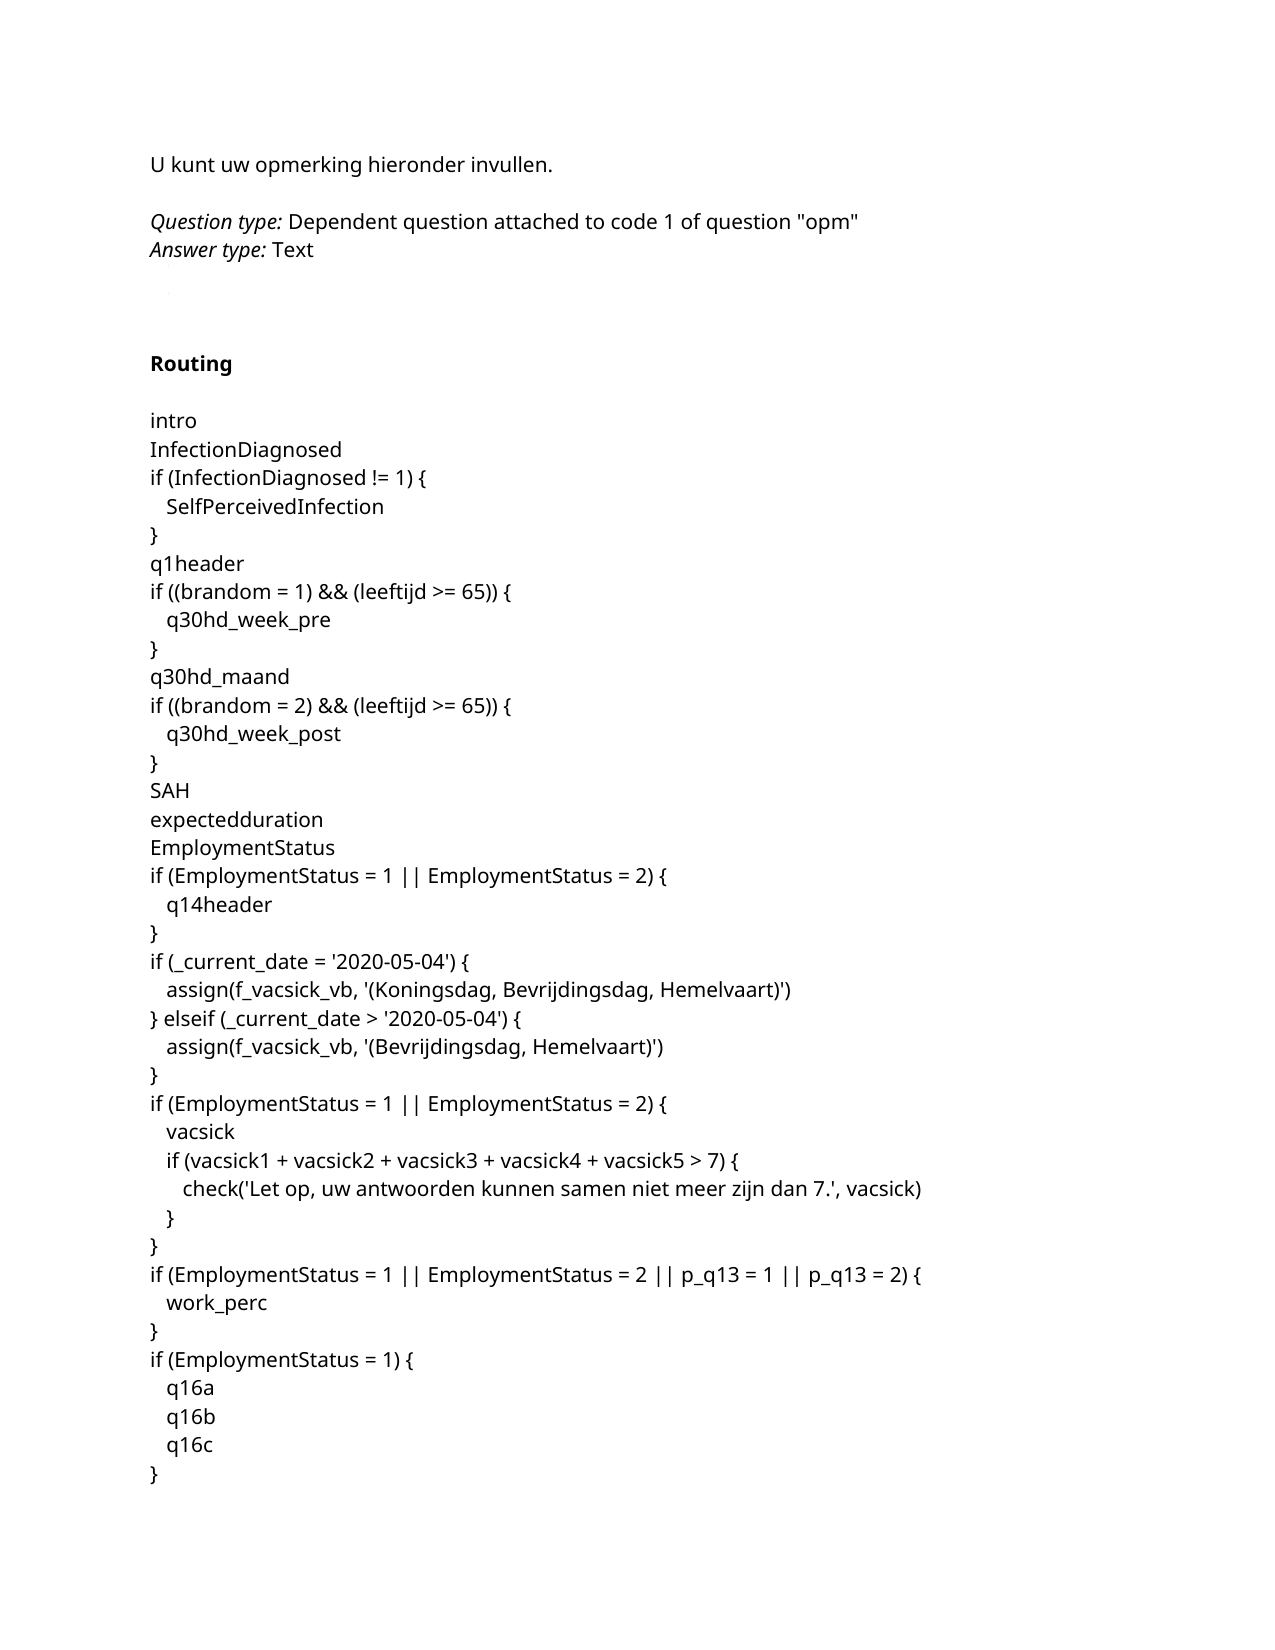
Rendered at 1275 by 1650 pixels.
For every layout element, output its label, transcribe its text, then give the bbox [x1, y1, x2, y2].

text if (_current_date = '2020-05-04') { [150, 947, 1125, 975]
text InfectionDiagnosed [150, 435, 1125, 463]
text q30hd_maand [150, 662, 1125, 691]
text SelfPerceivedInfection [150, 492, 1125, 520]
text assign(f_vacsick_vb, '(Koningsdag, Bevrijdingsdag, Hemelvaart)') [150, 975, 1125, 1004]
text if ((brandom = 2) && (leeftijd >= 65)) { [150, 691, 1125, 719]
text q16c [150, 1430, 1125, 1459]
text } [150, 918, 1125, 947]
text q16b [150, 1402, 1125, 1430]
text } [150, 1203, 1125, 1231]
text } elseif (_current_date > '2020-05-04') { [150, 1004, 1125, 1032]
text check('Let op, uw antwoorden kunnen samen niet meer zijn dan 7.', vacsick) [150, 1174, 1125, 1203]
subtitle Routing [150, 349, 1125, 377]
text if (EmploymentStatus = 1 || EmploymentStatus = 2 || p_q13 = 1 || p_q13 = 2) { [150, 1260, 1125, 1288]
text if (InfectionDiagnosed != 1) { [150, 463, 1125, 492]
text if (vacsick1 + vacsick2 + vacsick3 + vacsick4 + vacsick5 > 7) { [150, 1146, 1125, 1174]
text } [150, 748, 1125, 776]
text q30hd_week_pre [150, 606, 1125, 634]
text SAH [150, 776, 1125, 805]
text Question type: Dependent question attached to code 1 of question "opm" [150, 207, 1125, 235]
text if (EmploymentStatus = 1 || EmploymentStatus = 2) { [150, 1089, 1125, 1117]
text vacsick [150, 1117, 1125, 1146]
text work_perc [150, 1288, 1125, 1317]
text } [150, 1231, 1125, 1260]
text q16a [150, 1373, 1125, 1402]
text if ((brandom = 1) && (leeftijd >= 65)) { [150, 577, 1125, 606]
text Answer type: Text [150, 235, 1125, 264]
text intro [150, 407, 1125, 435]
text } [150, 1061, 1125, 1089]
text } [150, 520, 1125, 549]
text U kunt uw opmerking hieronder invullen. [150, 150, 1125, 178]
text if (EmploymentStatus = 1 || EmploymentStatus = 2) { [150, 862, 1125, 890]
text EmploymentStatus [150, 833, 1125, 862]
text assign(f_vacsick_vb, '(Bevrijdingsdag, Hemelvaart)') [150, 1032, 1125, 1061]
text q14header [150, 890, 1125, 918]
text } [150, 1459, 1125, 1487]
text expectedduration [150, 805, 1125, 833]
text q1header [150, 549, 1125, 577]
text } [150, 634, 1125, 662]
text q30hd_week_post [150, 719, 1125, 748]
text if (EmploymentStatus = 1) { [150, 1345, 1125, 1373]
text } [150, 1317, 1125, 1345]
